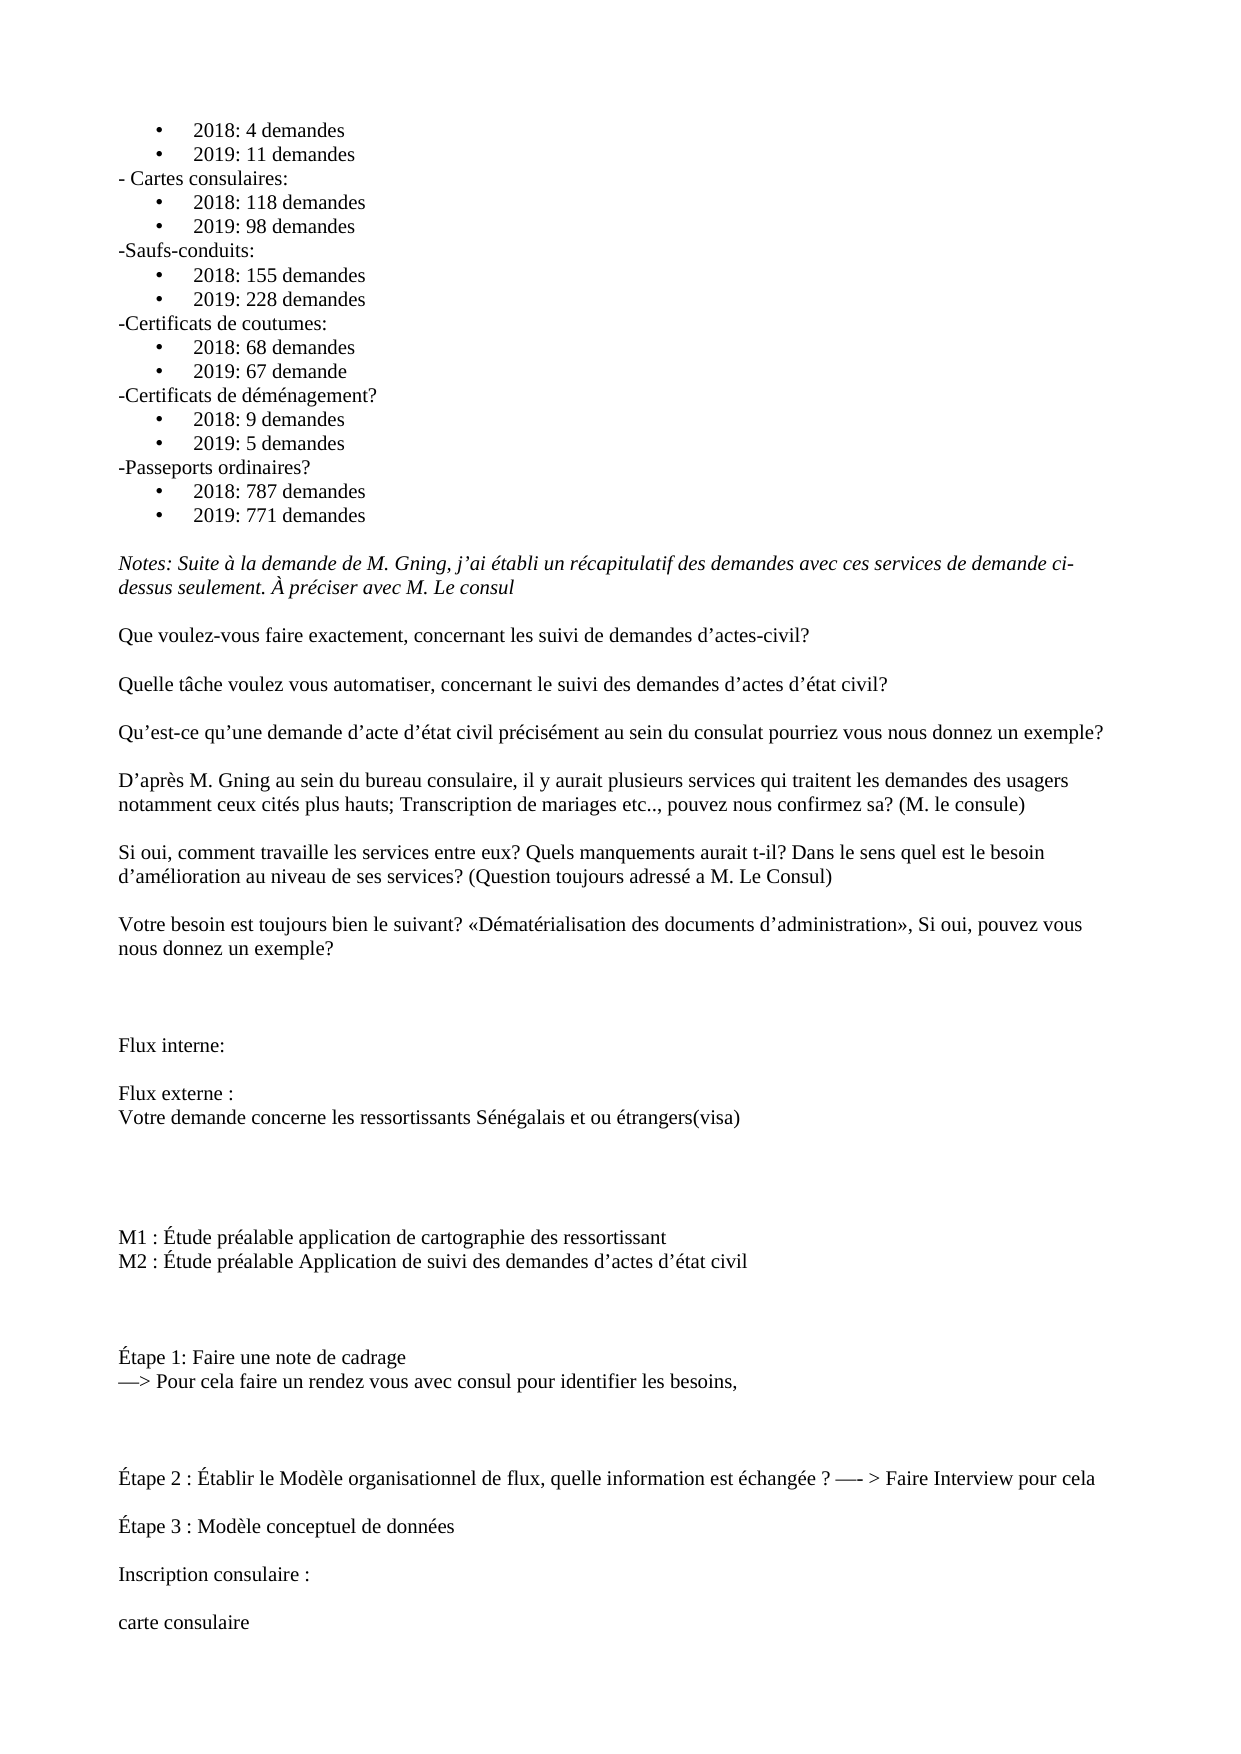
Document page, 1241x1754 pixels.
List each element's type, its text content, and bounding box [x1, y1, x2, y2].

text Inscription consulaire : [118, 1562, 1122, 1586]
text carte consulaire [118, 1610, 1122, 1634]
text Étape 3 : Modèle conceptuel de données [118, 1514, 1122, 1538]
list 2019: 67 demande [156, 359, 1122, 383]
text Votre besoin est toujours bien le suivant? «Dématérialisation des documents d’administration», Si oui, pouvez vous nous donnez un exemple? [118, 912, 1122, 960]
list 2018: 4 demandes [156, 118, 1122, 142]
text Étape 2 : Établir le Modèle organisationnel de flux, quelle information est échangée ? —- > Faire Interview pour cela [118, 1466, 1122, 1490]
text -Certificats de déménagement? [118, 383, 1122, 407]
list 2018: 118 demandes [156, 190, 1122, 214]
list 2018: 68 demandes [156, 335, 1122, 359]
list 2018: 155 demandes [156, 262, 1122, 287]
text - Cartes consulaires: [118, 166, 1122, 190]
list 2019: 228 demandes [156, 287, 1122, 311]
text M2 : Étude préalable Application de suivi des demandes d’actes d’état civil [118, 1249, 1122, 1273]
text Votre demande concerne les ressortissants Sénégalais et ou étrangers(visa) [118, 1105, 1122, 1129]
text D’après M. Gning au sein du bureau consulaire, il y aurait plusieurs services qui traitent les demandes des usagers notamment ceux cités plus hauts; Transcription de mariages etc.., pouvez nous confirmez sa? (M. le consule) [118, 768, 1122, 816]
text Notes: Suite à la demande de M. Gning, j’ai établi un récapitulatif des demandes avec ces services de demande ci-dessus seulement. À préciser avec M. Le consul [118, 551, 1122, 599]
text Quelle tâche voulez vous automatiser, concernant le suivi des demandes d’actes d’état civil? [118, 672, 1122, 696]
list 2019: 5 demandes [156, 431, 1122, 455]
list 2019: 11 demandes [156, 142, 1122, 166]
list 2019: 98 demandes [156, 214, 1122, 238]
text Étape 1: Faire une note de cadrage [118, 1345, 1122, 1369]
text M1 : Étude préalable application de cartographie des ressortissant [118, 1225, 1122, 1249]
list 2019: 771 demandes [156, 503, 1122, 527]
text Flux interne: [118, 1032, 1122, 1057]
text -Saufs-conduits: [118, 238, 1122, 262]
text Que voulez-vous faire exactement, concernant les suivi de demandes d’actes-civil? [118, 623, 1122, 647]
text Si oui, comment travaille les services entre eux? Quels manquements aurait t-il? Dans le sens quel est le besoin d’amélioration au niveau de ses services? (Question toujours adressé a M. Le Consul) [118, 840, 1122, 888]
text Flux externe : [118, 1081, 1122, 1105]
list 2018: 787 demandes [156, 479, 1122, 503]
text Qu’est-ce qu’une demande d’acte d’état civil précisément au sein du consulat pourriez vous nous donnez un exemple? [118, 720, 1122, 744]
list 2018: 9 demandes [156, 407, 1122, 431]
text —> Pour cela faire un rendez vous avec consul pour identifier les besoins, [118, 1369, 1122, 1393]
text -Certificats de coutumes: [118, 311, 1122, 335]
text -Passeports ordinaires? [118, 455, 1122, 479]
